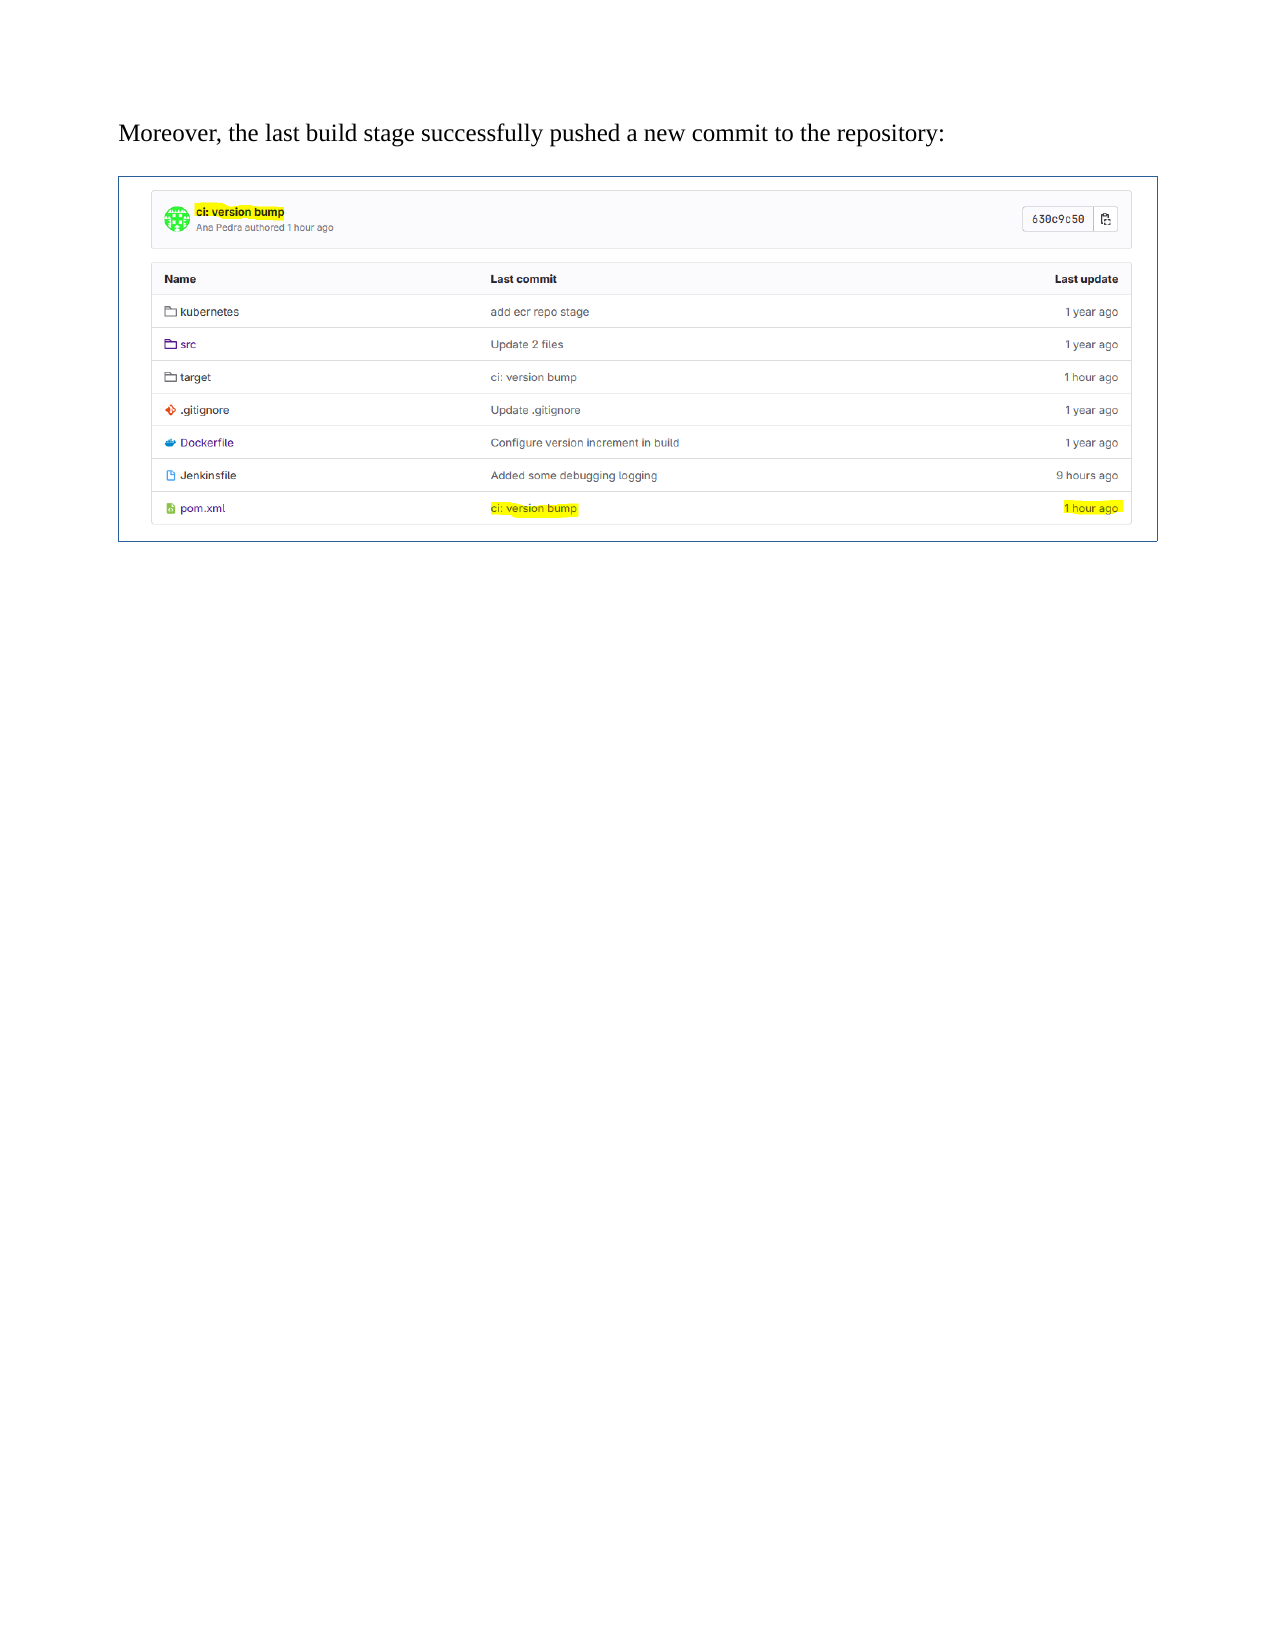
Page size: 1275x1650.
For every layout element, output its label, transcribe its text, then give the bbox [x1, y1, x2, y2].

picture [121, 178, 1154, 539]
text Moreover, the last build stage successfully pushed a new commit to the repository: [118, 118, 1157, 147]
